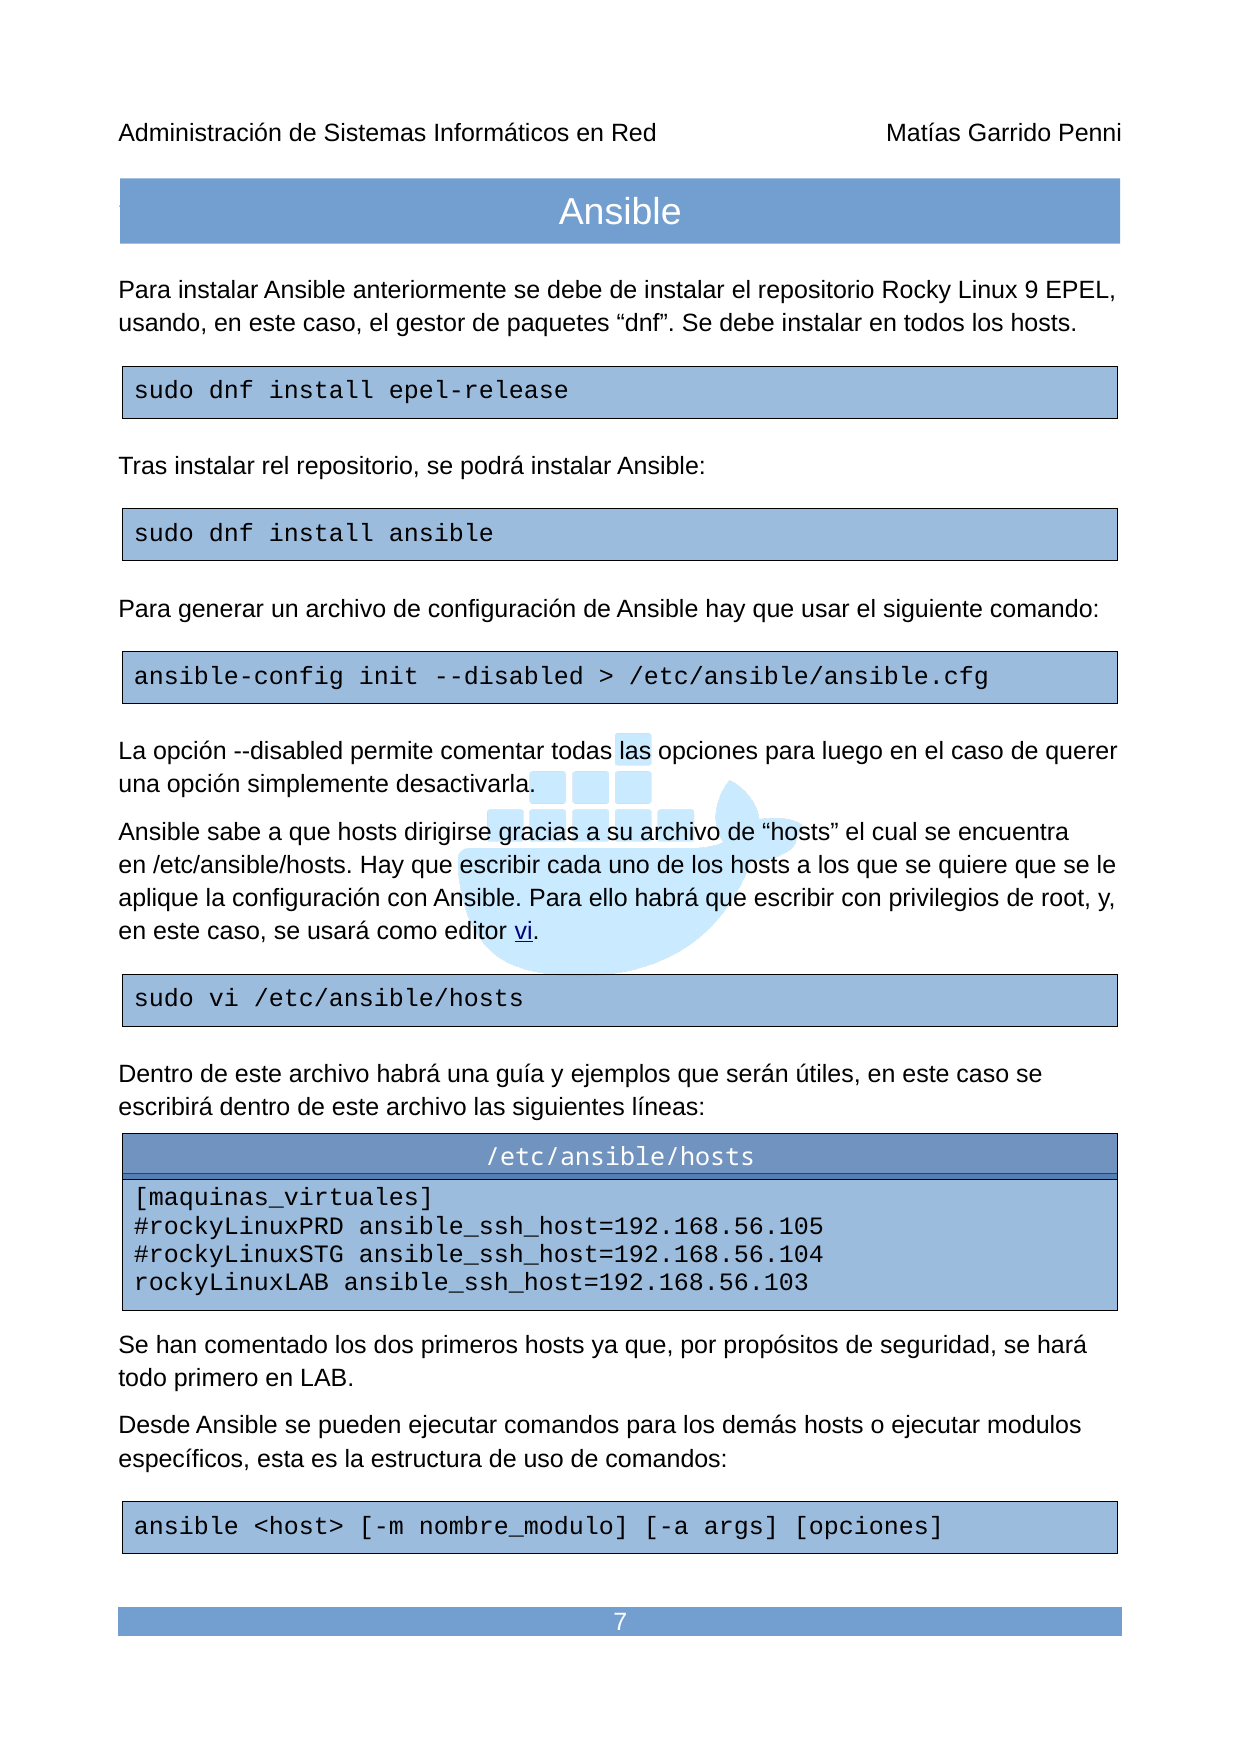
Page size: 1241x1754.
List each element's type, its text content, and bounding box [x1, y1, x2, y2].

text La opción --disabled permite comentar todas las opciones para luego en el caso de querer una opción simplemente desactivarla. [118, 736, 1122, 798]
text Tras instalar rel repositorio, se podrá instalar Ansible: [118, 451, 1122, 479]
picture [248, 704, 993, 736]
picture [248, 798, 993, 817]
picture [248, 945, 993, 974]
picture [248, 1027, 993, 1059]
text Ansible sabe a que hosts dirigirse gracias a su archivo de “hosts” el cual se encuentra en /etc/ansible/hosts. Hay que escribir cada uno de los hosts a los que se quiere que se le aplique la configuración con Ansible. Para ello habrá que escribir con privilegios de root, y, en este caso, se usará como editor vi. [118, 817, 1122, 945]
text Se han comentado los dos primeros hosts ya que, por propósitos de seguridad, se hará todo primero en LAB. [118, 1330, 1122, 1392]
text Para generar un archivo de configuración de Ansible hay que usar el siguiente comando: [118, 593, 1122, 622]
text Dentro de este archivo habrá una guía y ejemplos que serán útiles, en este caso se escribirá dentro de este archivo las siguientes líneas: [118, 1059, 1122, 1121]
text Desde Ansible se pueden ejecutar comandos para los demás hosts o ejecutar modulos específicos, esta es la estructura de uso de comandos: [118, 1411, 1122, 1472]
text Para instalar Ansible anteriormente se debe de instalar el repositorio Rocky Linux 9 EPEL, usando, en este caso, el gestor de paquetes “dnf”. Se debe instalar en todos los hosts. [118, 275, 1122, 337]
